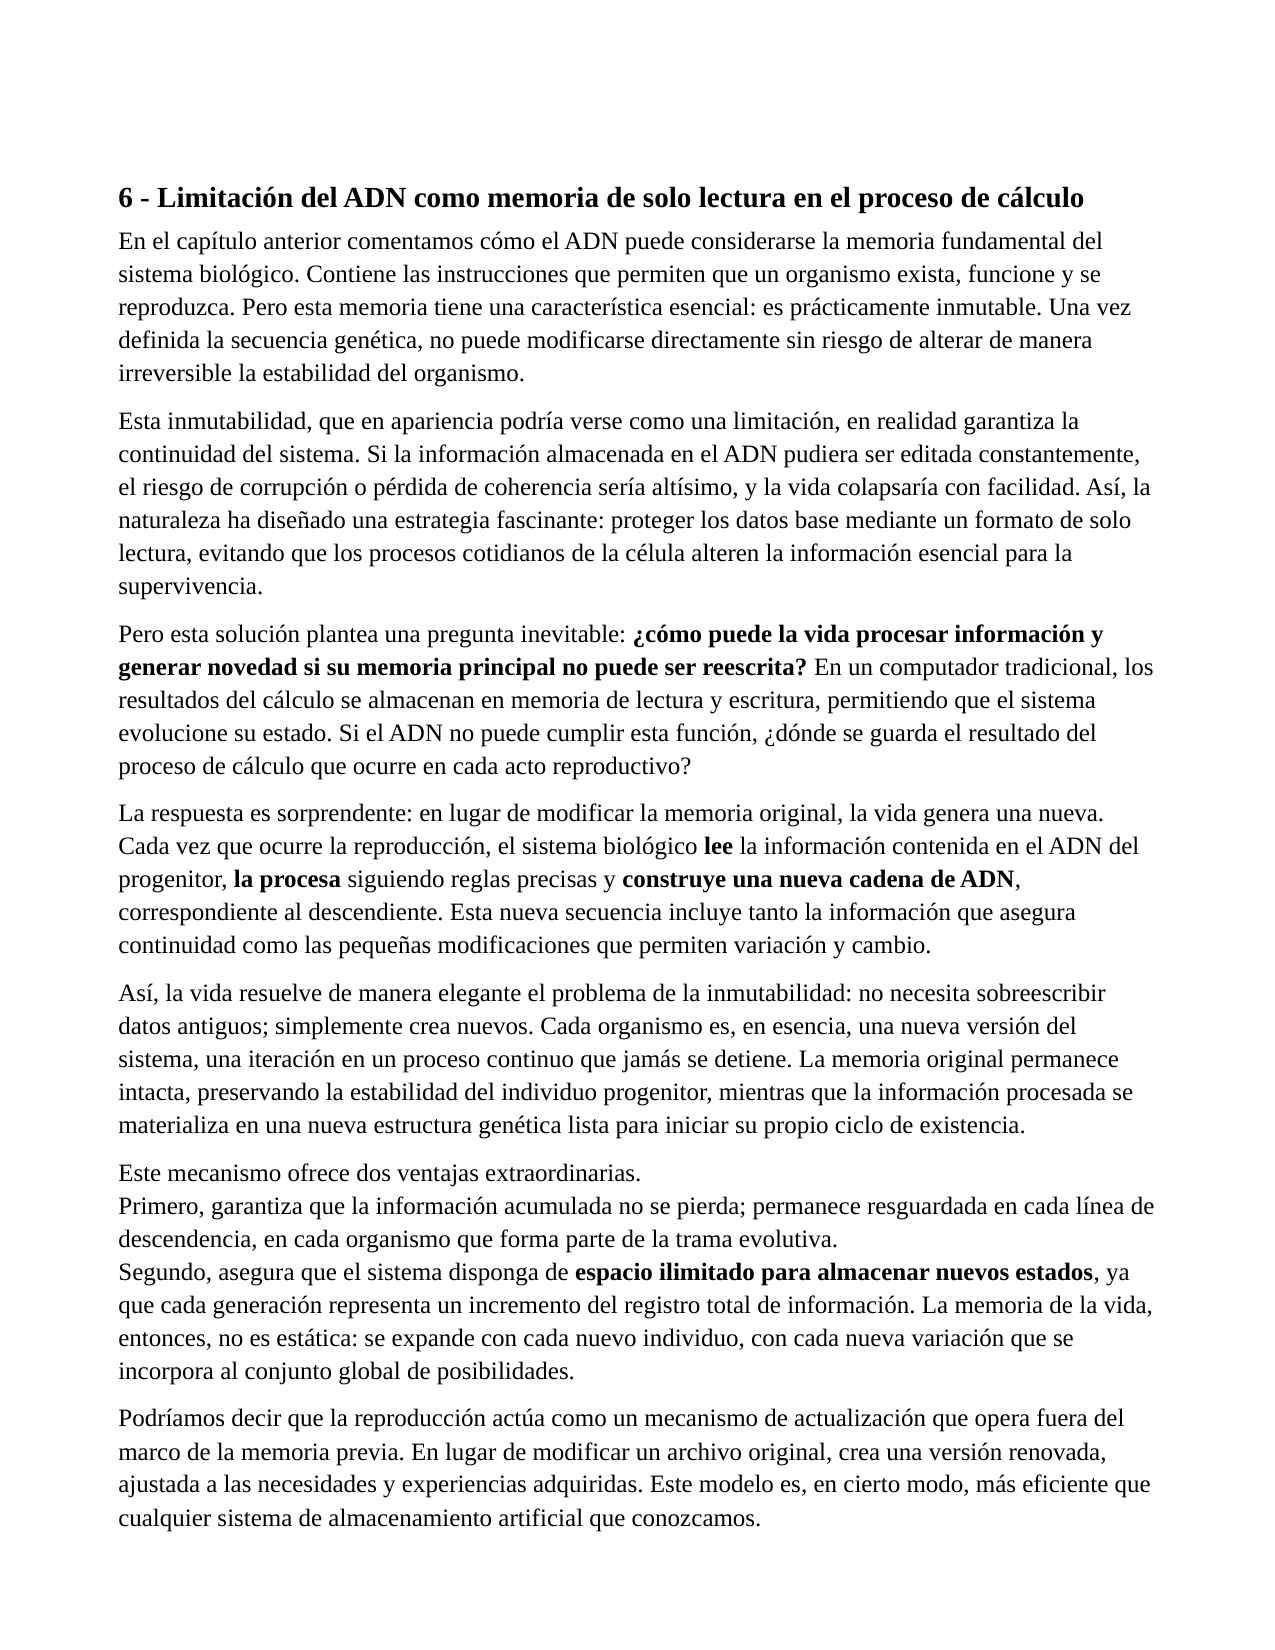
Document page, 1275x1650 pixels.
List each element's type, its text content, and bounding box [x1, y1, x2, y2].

text Pero esta solución plantea una pregunta inevitable: ¿cómo puede la vida procesar información y generar novedad si su memoria principal no puede ser reescrita? En un computador tradicional, los resultados del cálculo se almacenan en memoria de lectura y escritura, permitiendo que el sistema evolucione su estado. Si el ADN no puede cumplir esta función, ¿dónde se guarda el resultado del proceso de cálculo que ocurre en cada acto reproductivo? [118, 619, 1157, 779]
text Este mecanismo ofrece dos ventajas extraordinarias. Primero, garantiza que la información acumulada no se pierda; permanece resguardada en cada línea de descendencia, en cada organismo que forma parte de la trama evolutiva. Segundo, asegura que el sistema disponga de espacio ilimitado para almacenar nuevos estados, ya que cada generación representa un incremento del registro total de información. La memoria de la vida, entonces, no es estática: se expande con cada nuevo individuo, con cada nueva variación que se incorpora al conjunto global de posibilidades. [118, 1158, 1157, 1385]
text En el capítulo anterior comentamos cómo el ADN puede considerarse la memoria fundamental del sistema biológico. Contiene las instrucciones que permiten que un organismo exista, funcione y se reproduzca. Pero esta memoria tiene una característica esencial: es prácticamente inmutable. Una vez definida la secuencia genética, no puede modificarse directamente sin riesgo de alterar de manera irreversible la estabilidad del organismo. [118, 226, 1157, 387]
subtitle 6 - Limitación del ADN como memoria de solo lectura en el proceso de cálculo [118, 180, 1157, 214]
text Así, la vida resuelve de manera elegante el problema de la inmutabilidad: no necesita sobreescribir datos antiguos; simplemente crea nuevos. Cada organismo es, en esencia, una nueva versión del sistema, una iteración en un proceso continuo que jamás se detiene. La memoria original permanece intacta, preservando la estabilidad del individuo progenitor, mientras que la información procesada se materializa en una nueva estructura genética lista para iniciar su propio ciclo de existencia. [118, 978, 1157, 1139]
text Podríamos decir que la reproducción actúa como un mecanismo de actualización que opera fuera del marco de la memoria previa. En lugar de modificar un archivo original, crea una versión renovada, ajustada a las necesidades y experiencias adquiridas. Este modelo es, en cierto modo, más eficiente que cualquier sistema de almacenamiento artificial que conozcamos. [118, 1403, 1157, 1531]
text Esta inmutabilidad, que en apariencia podría verse como una limitación, en realidad garantiza la continuidad del sistema. Si la información almacenada en el ADN pudiera ser editada constantemente, el riesgo de corrupción o pérdida de coherencia sería altísimo, y la vida colapsaría con facilidad. Así, la naturaleza ha diseñado una estrategia fascinante: proteger los datos base mediante un formato de solo lectura, evitando que los procesos cotidianos de la célula alteren la información esencial para la supervivencia. [118, 406, 1157, 600]
text La respuesta es sorprendente: en lugar de modificar la memoria original, la vida genera una nueva. Cada vez que ocurre la reproducción, el sistema biológico lee la información contenida en el ADN del progenitor, la procesa siguiendo reglas precisas y construye una nueva cadena de ADN, correspondiente al descendiente. Esta nueva secuencia incluye tanto la información que asegura continuidad como las pequeñas modificaciones que permiten variación y cambio. [118, 798, 1157, 959]
